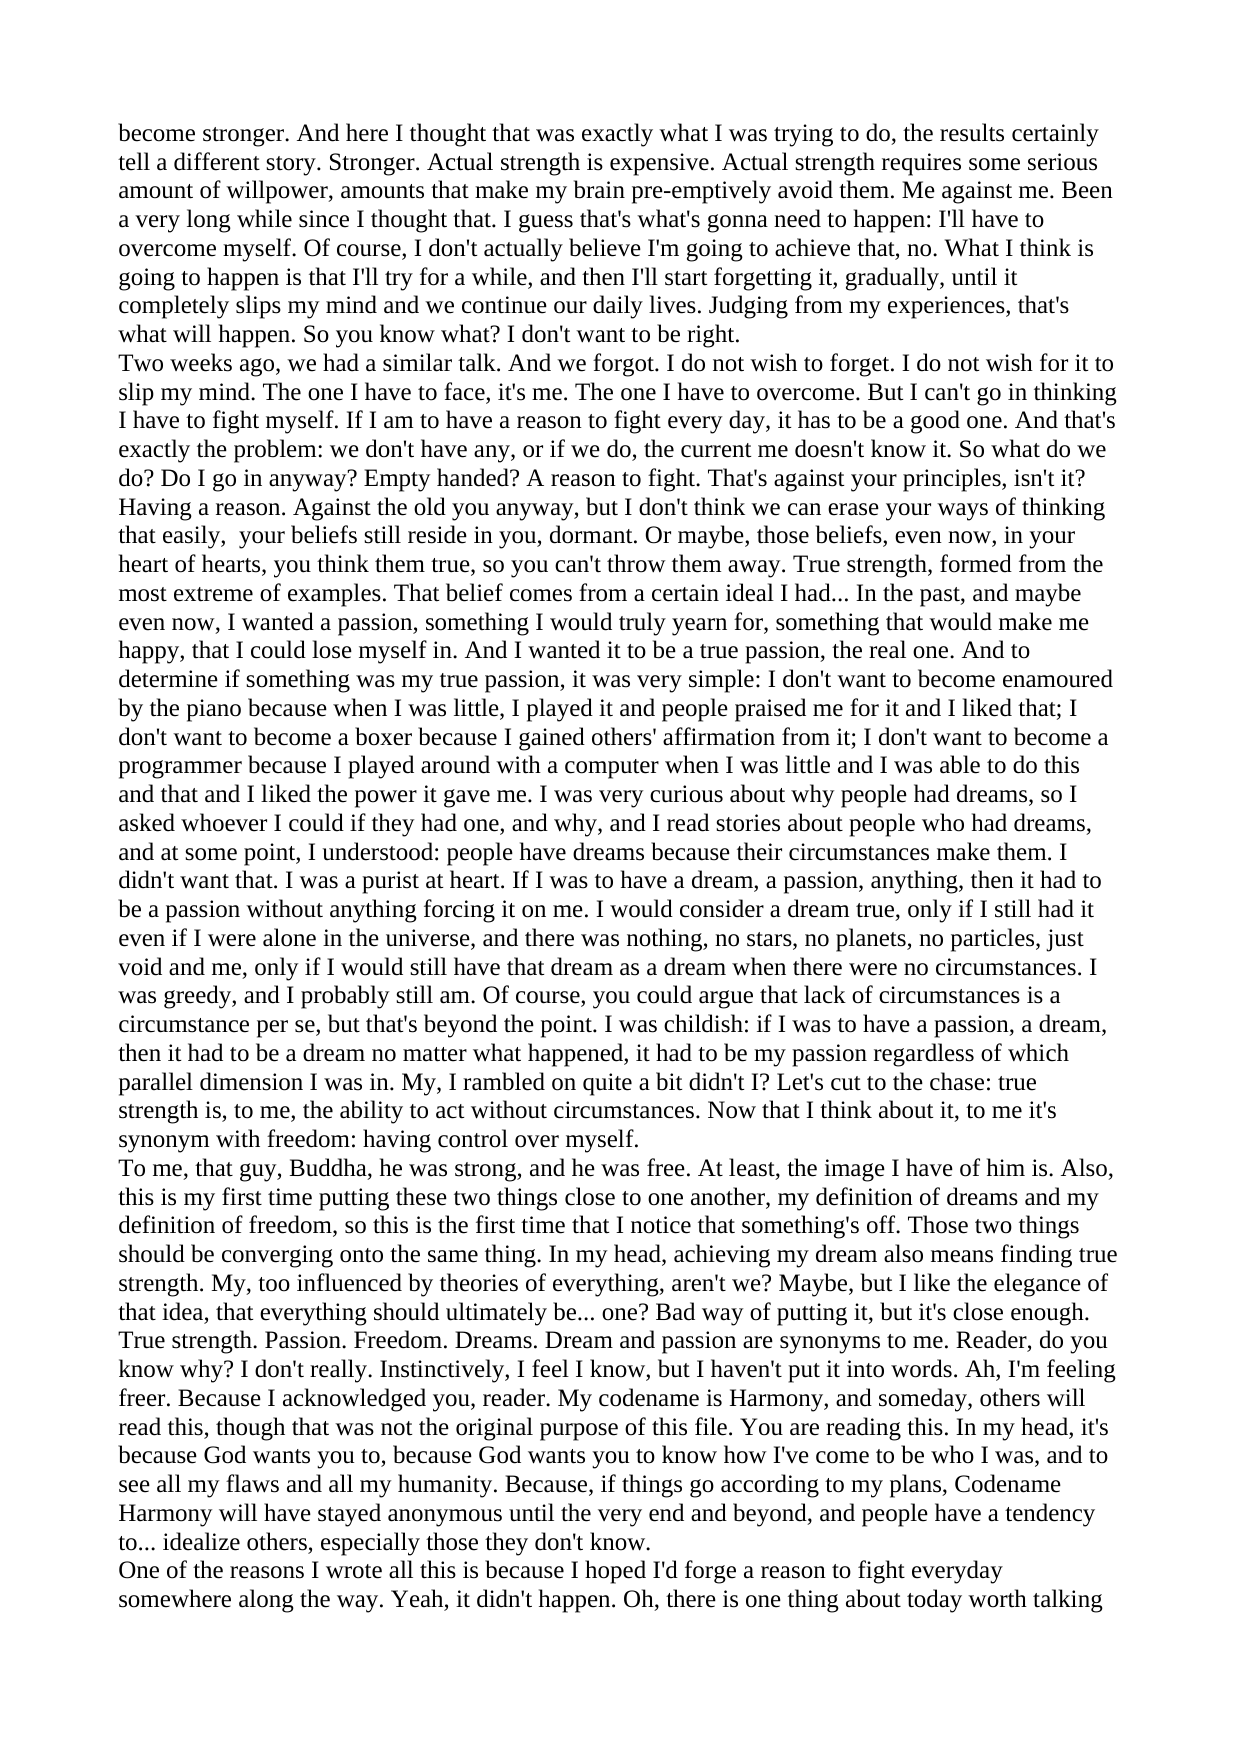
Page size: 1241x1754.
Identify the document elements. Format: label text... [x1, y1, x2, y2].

text One of the reasons I wrote all this is because I hoped I'd forge a reason to fight everyday somewhere along the way. Yeah, it didn't happen. Oh, there is one thing about today worth talking [118, 1556, 1122, 1613]
text become stronger. And here I thought that was exactly what I was trying to do, the results certainly tell a different story. Stronger. Actual strength is expensive. Actual strength requires some serious amount of willpower, amounts that make my brain pre-emptively avoid them. Me against me. Been a very long while since I thought that. I guess that's what's gonna need to happen: I'll have to overcome myself. Of course, I don't actually believe I'm going to achieve that, no. What I think is going to happen is that I'll try for a while, and then I'll start forgetting it, gradually, until it completely slips my mind and we continue our daily lives. Judging from my experiences, that's what will happen. So you know what? I don't want to be right. [118, 118, 1122, 348]
text True strength. Passion. Freedom. Dreams. Dream and passion are synonyms to me. Reader, do you know why? I don't really. Instinctively, I feel I know, but I haven't put it into words. Ah, I'm feeling freer. Because I acknowledged you, reader. My codename is Harmony, and someday, others will read this, though that was not the original purpose of this file. You are reading this. In my head, it's because God wants you to, because God wants you to know how I've come to be who I was, and to see all my flaws and all my humanity. Because, if things go according to my plans, Codename Harmony will have stayed anonymous until the very end and beyond, and people have a tendency to... idealize others, especially those they don't know. [118, 1326, 1122, 1556]
text Two weeks ago, we had a similar talk. And we forgot. I do not wish to forget. I do not wish for it to slip my mind. The one I have to face, it's me. The one I have to overcome. But I can't go in thinking I have to fight myself. If I am to have a reason to fight every day, it has to be a good one. And that's exactly the problem: we don't have any, or if we do, the current me doesn't know it. So what do we do? Do I go in anyway? Empty handed? A reason to fight. That's against your principles, isn't it? Having a reason. Against the old you anyway, but I don't think we can erase your ways of thinking that easily, your beliefs still reside in you, dormant. Or maybe, those beliefs, even now, in your heart of hearts, you think them true, so you can't throw them away. True strength, formed from the most extreme of examples. That belief comes from a certain ideal I had... In the past, and maybe even now, I wanted a passion, something I would truly yearn for, something that would make me happy, that I could lose myself in. And I wanted it to be a true passion, the real one. And to determine if something was my true passion, it was very simple: I don't want to become enamoured by the piano because when I was little, I played it and people praised me for it and I liked that; I don't want to become a boxer because I gained others' affirmation from it; I don't want to become a programmer because I played around with a computer when I was little and I was able to do this and that and I liked the power it gave me. I was very curious about why people had dreams, so I asked whoever I could if they had one, and why, and I read stories about people who had dreams, and at some point, I understood: people have dreams because their circumstances make them. I didn't want that. I was a purist at heart. If I was to have a dream, a passion, anything, then it had to be a passion without anything forcing it on me. I would consider a dream true, only if I still had it even if I were alone in the universe, and there was nothing, no stars, no planets, no particles, just void and me, only if I would still have that dream as a dream when there were no circumstances. I was greedy, and I probably still am. Of course, you could argue that lack of circumstances is a circumstance per se, but that's beyond the point. I was childish: if I was to have a passion, a dream, then it had to be a dream no matter what happened, it had to be my passion regardless of which parallel dimension I was in. My, I rambled on quite a bit didn't I? Let's cut to the chase: true strength is, to me, the ability to act without circumstances. Now that I think about it, to me it's synonym with freedom: having control over myself. [118, 348, 1122, 1153]
text To me, that guy, Buddha, he was strong, and he was free. At least, the image I have of him is. Also, this is my first time putting these two things close to one another, my definition of dreams and my definition of freedom, so this is the first time that I notice that something's off. Those two things should be converging onto the same thing. In my head, achieving my dream also means finding true strength. My, too influenced by theories of everything, aren't we? Maybe, but I like the elegance of that idea, that everything should ultimately be... one? Bad way of putting it, but it's close enough. [118, 1153, 1122, 1326]
